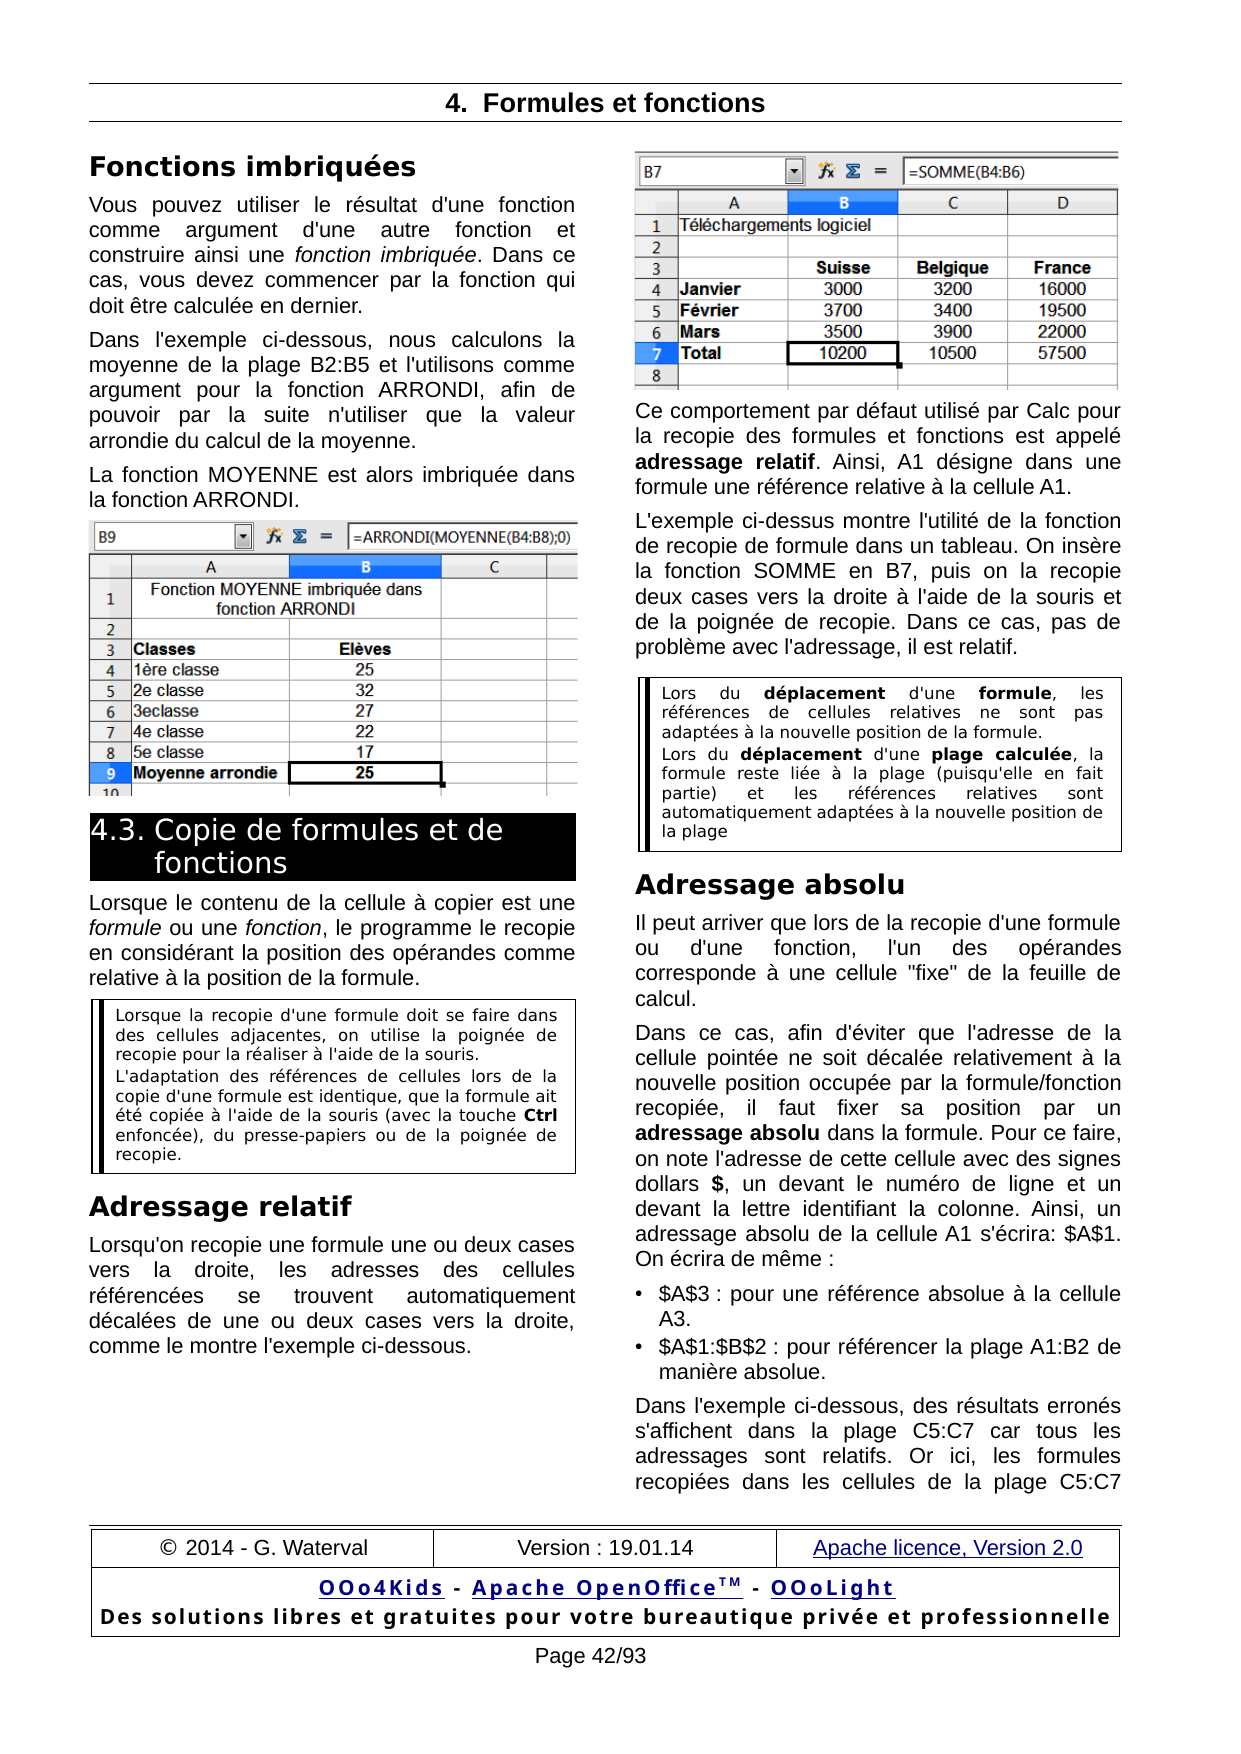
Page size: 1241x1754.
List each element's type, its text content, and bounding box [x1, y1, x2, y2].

list $A$3 : pour une référence absolue à la cellule A3. [635, 1280, 1122, 1331]
list Dans l'exemple ci-dessous, des résultats erronés s'affichent dans la plage C5:C7 car tous les adressages sont relatifs. Or ici, les formules recopiées dans les cellules de la plage C5:C7 [635, 1393, 1122, 1494]
text L'exemple ci-dessus montre l'utilité de la fonction de recopie de formule dans un tableau. On insère la fonction SOMME en B7, puis on la recopie deux cases vers la droite à l'aide de la souris et de la poignée de recopie. Dans ce cas, pas de problème avec l'adressage, il est relatif. [635, 508, 1122, 659]
text Ce comportement par défaut utilisé par Calc pour la recopie des formules et fonctions est appelé adressage relatif. Ainsi, A1 désigne dans une formule une référence relative à la cellule A1. [635, 398, 1122, 499]
list $A$1:$B$2 : pour référencer la plage A1:B2 de manière absolue. [635, 1334, 1122, 1384]
subtitle Adressage absolu [635, 869, 1122, 901]
subtitle Fonctions imbriquées [88, 151, 576, 183]
text Vous pouvez utiliser le résultat d'une fonction comme argument d'une autre fonction et construire ainsi une fonction imbriquée. Dans ce cas, vous devez commencer par la fonction qui doit être calculée en dernier. [88, 192, 576, 318]
text La fonction MOYENNE est alors imbriquée dans la fonction ARRONDI. [88, 462, 576, 512]
text Lorsqu'on recopie une formule une ou deux cases vers la droite, les adresses des cellules référencées se trouvent automatiquement décalées de une ou deux cases vers la droite, comme le montre l'exemple ci-dessous. [88, 1232, 576, 1358]
text Il peut arriver que lors de la recopie d'une formule ou d'une fonction, l'un des opérandes corresponde à une cellule "fixe" de la feuille de calcul. [635, 910, 1122, 1011]
subtitle Copie de formules et de fonctions [90, 813, 576, 881]
text Lorsque le contenu de la cellule à copier est une formule ou une fonction, le programme le recopie en considérant la position des opérandes comme relative à la position de la formule. [88, 889, 576, 990]
table_header Lorsque la recopie d'une formule doit se faire dans des cellules adjacentes, on utilise la poignée de recopie pour la réaliser à l'aide de la souris. L'adaptation des références de cellules lors de la copie d'une formule est identique, que la formule ait été copiée à l'aide de la souris (avec la touche Ctrl enfoncée), du presse-papiers ou de la poignée de recopie. [104, 1000, 575, 1173]
table_header Lors du déplacement d'une formule, les références de cellules relatives ne sont pas adaptées à la nouvelle position de la formule. Lors du déplacement d'une plage calculée, la formule reste liée à la plage (puisqu'elle en fait partie) et les références relatives sont automatiquement adaptées à la nouvelle position de la plage [650, 678, 1121, 851]
subtitle Adressage relatif [88, 1192, 576, 1223]
text Dans l'exemple ci-dessous, nous calculons la moyenne de la plage B2:B5 et l'utilisons comme argument pour la fonction ARRONDI, afin de pouvoir par la suite n'utiliser que la valeur arrondie du calcul de la moyenne. [88, 327, 576, 453]
text Dans ce cas, afin d'éviter que l'adresse de la cellule pointée ne soit décalée relativement à la nouvelle position occupée par la formule/fonction recopiée, il faut fixer sa position par un adressage absolu dans la formule. Pour ce faire, on note l'adresse de cette cellule avec des signes dollars $, un devant le numéro de ligne et un devant la lettre identifiant la colonne. Ainsi, un adressage absolu de la cellule A1 s'écrira: $A$1. On écrira de même : [635, 1019, 1122, 1272]
